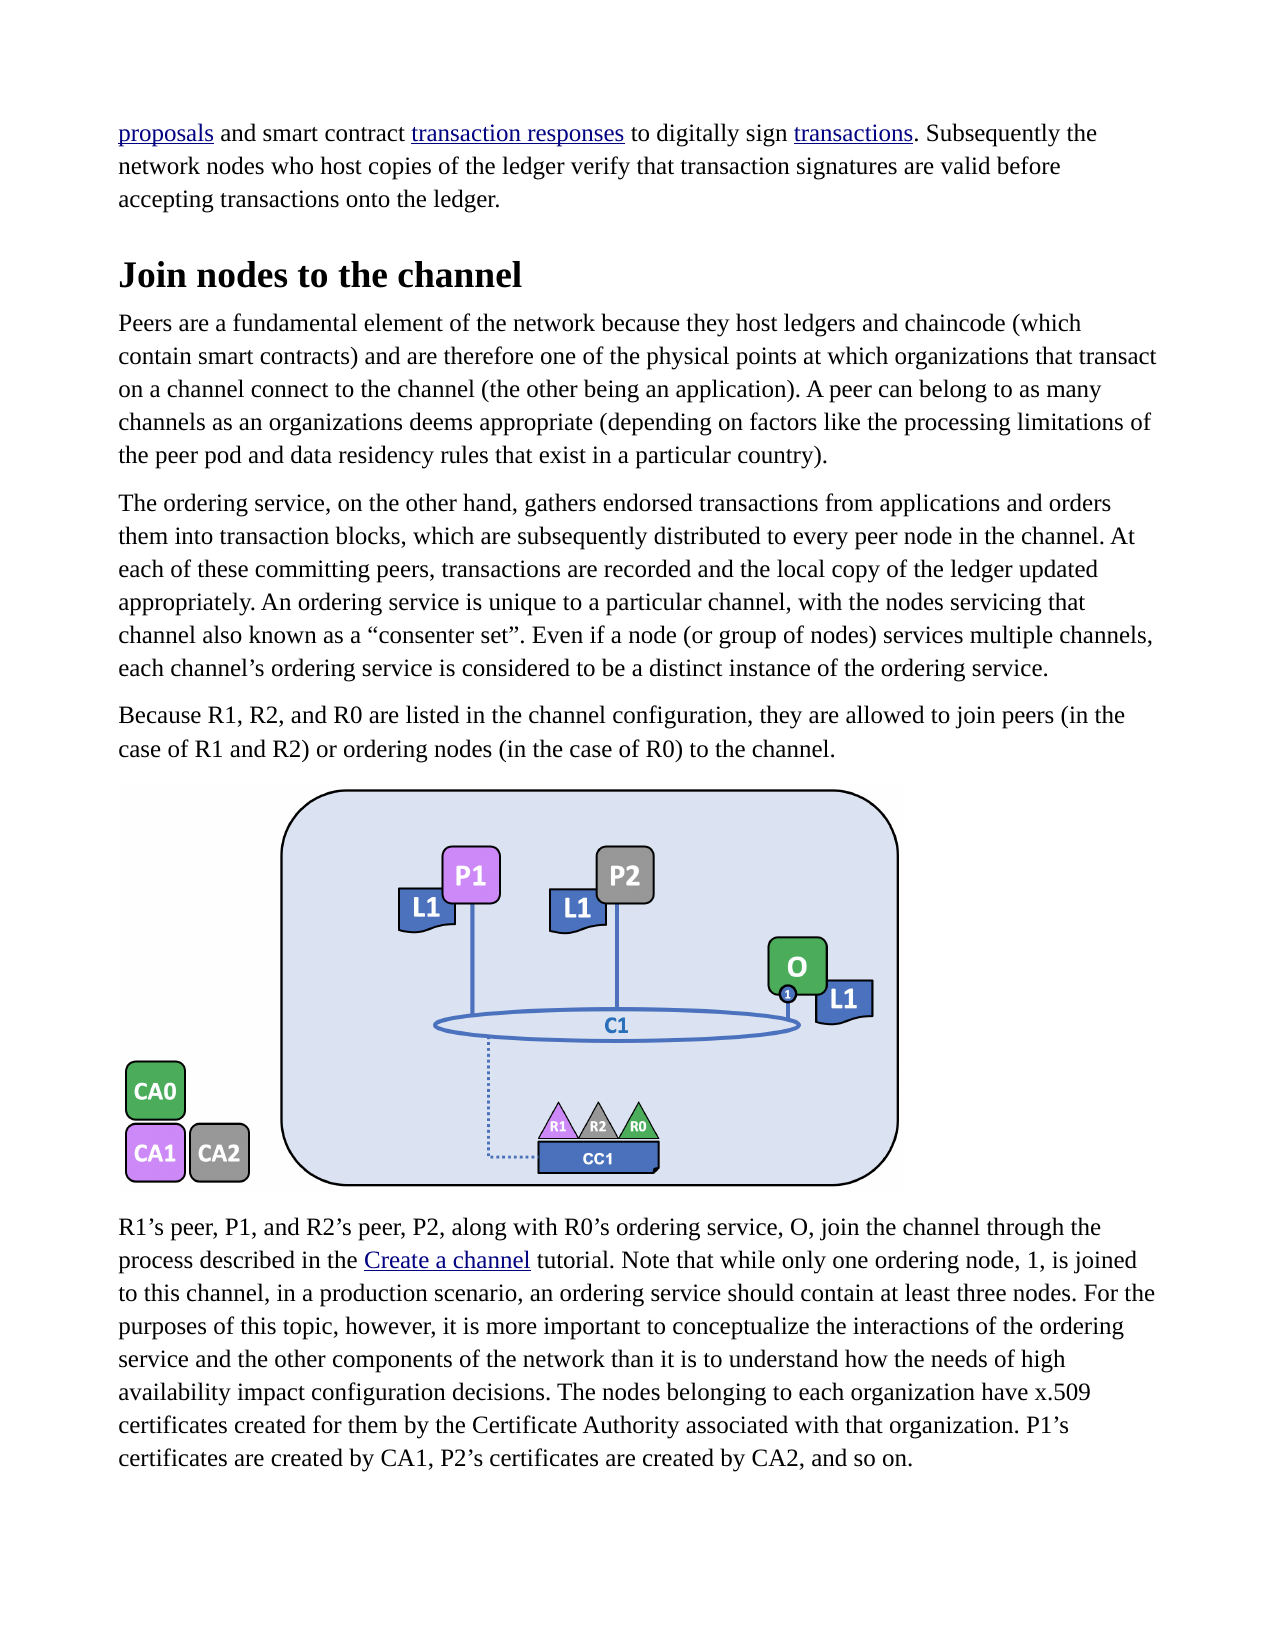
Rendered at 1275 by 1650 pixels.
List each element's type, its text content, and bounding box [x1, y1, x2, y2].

text proposals and smart contract transaction responses to digitally sign transactions. Subsequently the network nodes who host copies of the ledger verify that transaction signatures are valid before accepting transactions onto the ledger. [118, 118, 1157, 213]
text Because R1, R2, and R0 are listed in the channel configuration, they are allowed to join peers (in the case of R1 and R2) or ordering nodes (in the case of R0) to the channel. [118, 701, 1157, 762]
text Peers are a fundamental element of the network because they host ledgers and chaincode (which contain smart contracts) and are therefore one of the physical points at which organizations that transact on a channel connect to the channel (the other being an application). A peer can belong to as many channels as an organizations deems appropriate (depending on factors like the processing limitations of the peer pod and data residency rules that exist in a particular country). [118, 308, 1157, 469]
text R1’s peer, P1, and R2’s peer, P2, along with R0’s ordering service, O, join the channel through the process described in the Create a channel tutorial. Note that while only one ordering node, 1, is joined to this channel, in a production scenario, an ordering service should contain at least three nodes. For the purposes of this topic, however, it is more important to conceptualize the interactions of the ordering service and the other components of the network than it is to understand how the needs of high availability impact configuration decisions. The nodes belonging to each organization have x.509 certificates created for them by the Certificate Authority associated with that organization. P1’s certificates are created by CA1, P2’s certificates are created by CA2, and so on. [118, 1212, 1157, 1472]
subtitle Join nodes to the channel [118, 253, 1157, 296]
text The ordering service, on the other hand, gathers endorsed transactions from applications and orders them into transaction blocks, which are subsequently distributed to every peer node in the channel. At each of these committing peers, transactions are recorded and the local copy of the ledger updated appropriately. An ordering service is unique to a particular channel, with the nodes servicing that channel also known as a “consenter set”. Even if a node (or group of nodes) services multiple channels, each channel’s ordering service is considered to be a distinct instance of the ordering service. [118, 488, 1157, 682]
picture [118, 781, 907, 1193]
